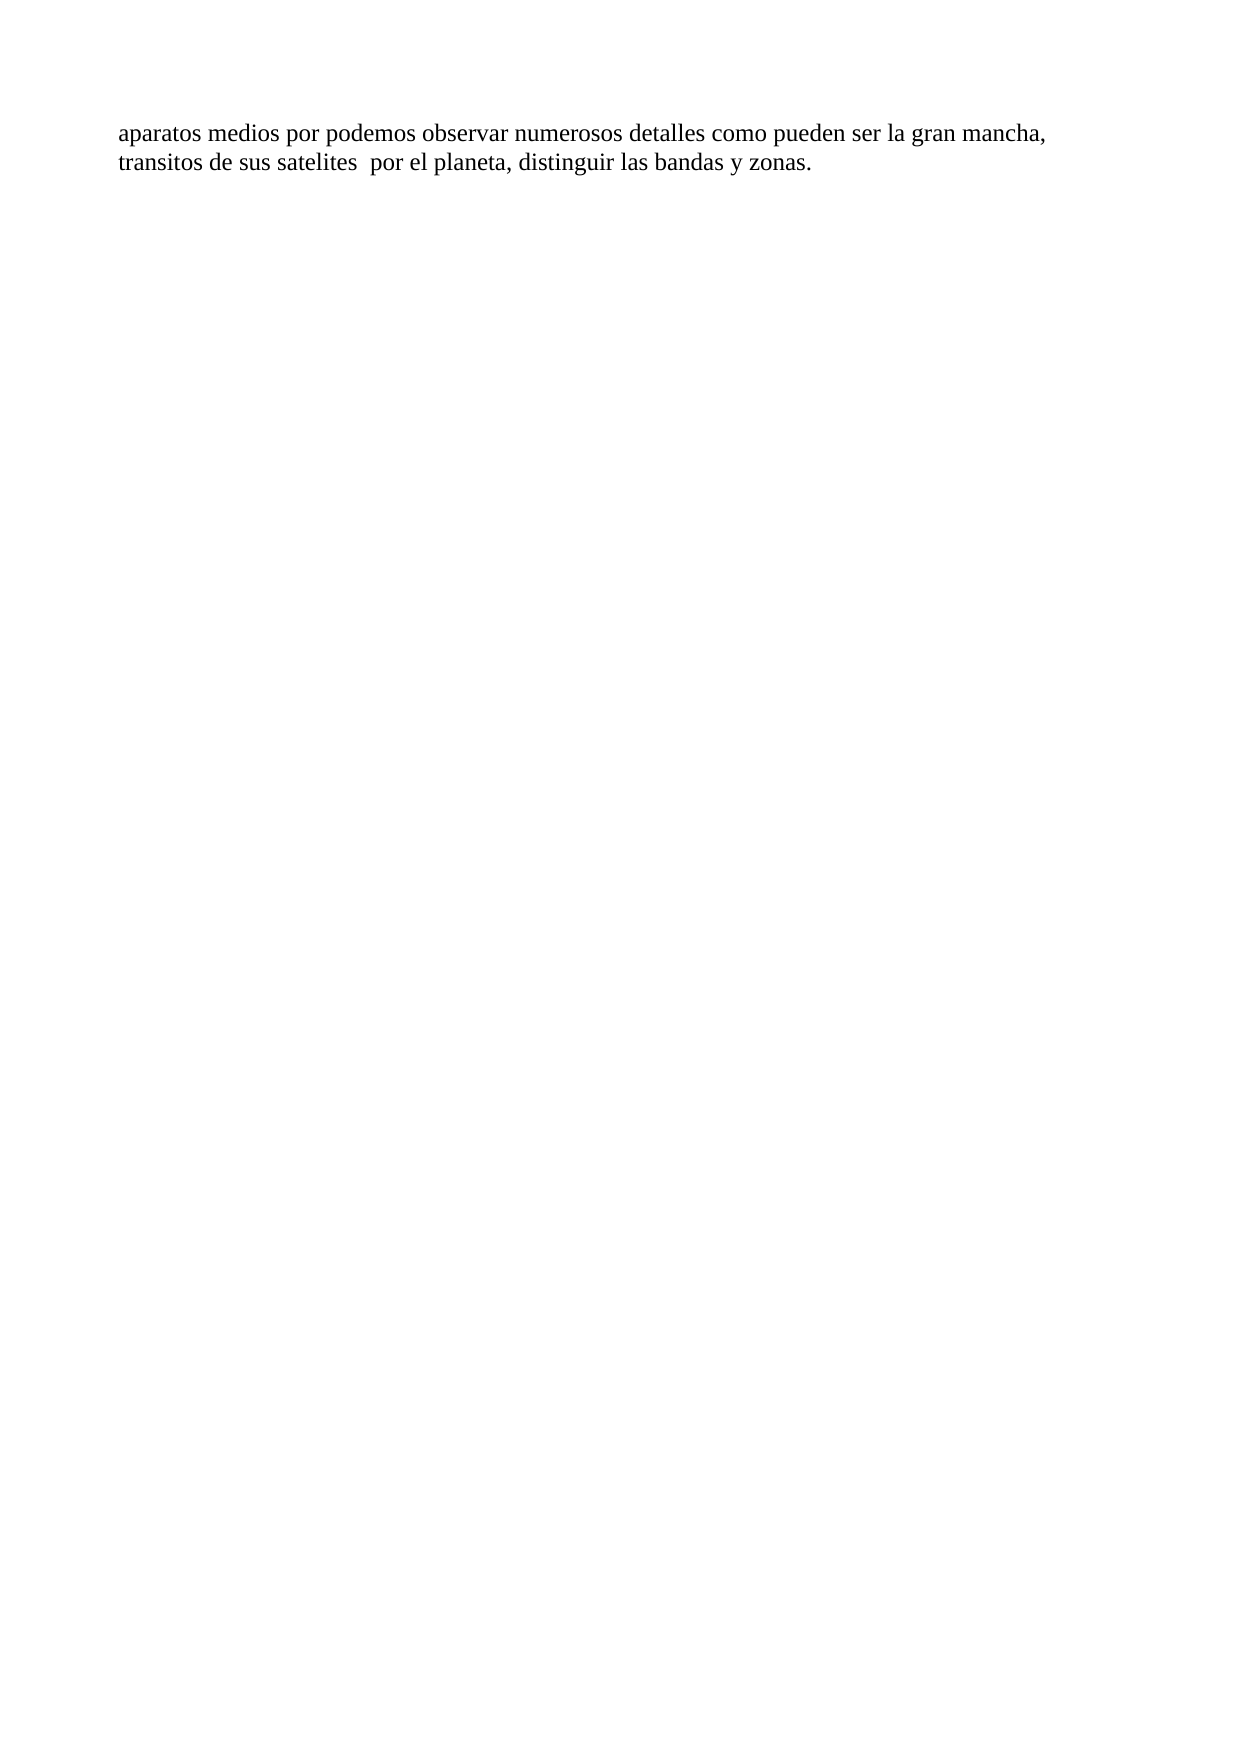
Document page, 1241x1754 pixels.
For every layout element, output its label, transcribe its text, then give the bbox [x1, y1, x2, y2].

text aparatos medios por podemos observar numerosos detalles como pueden ser la gran mancha, transitos de sus satelites por el planeta, distinguir las bandas y zonas. [118, 118, 1122, 176]
